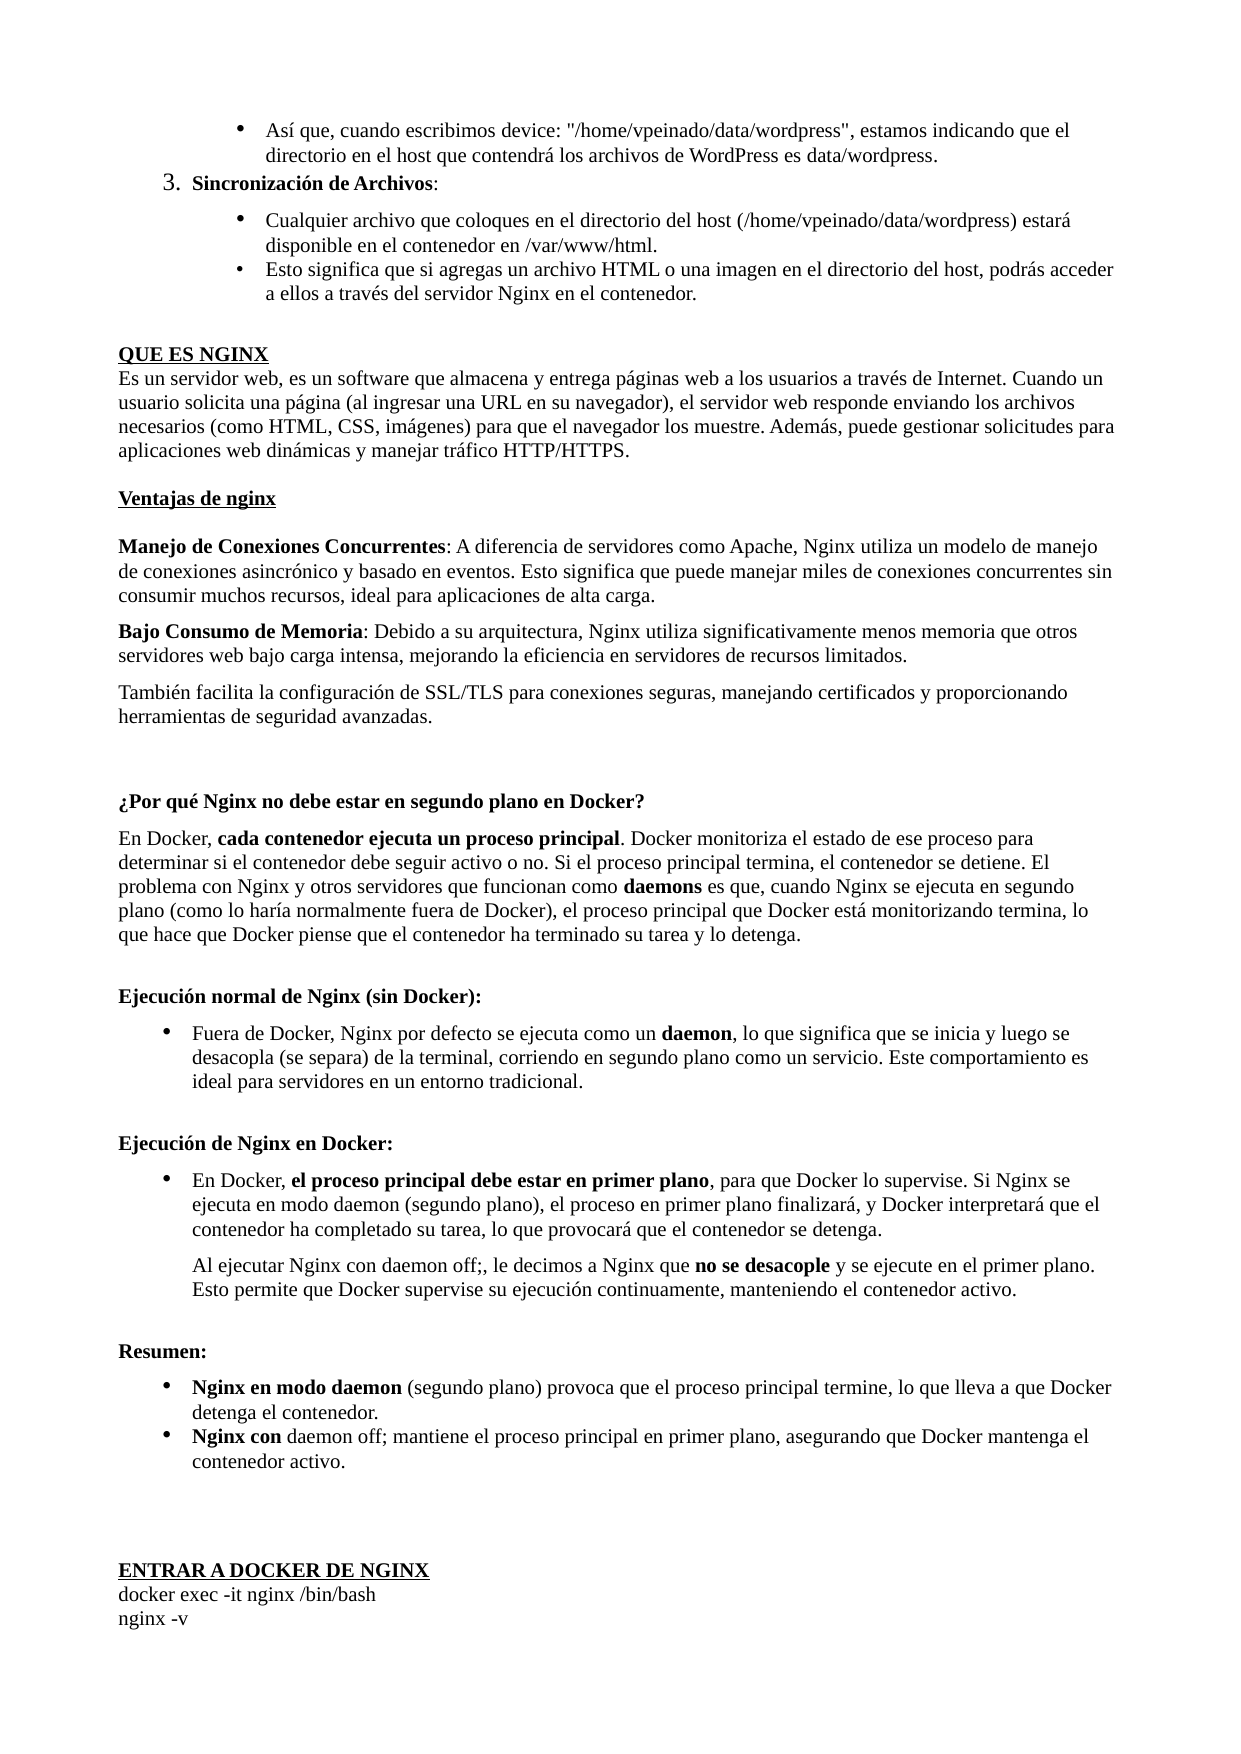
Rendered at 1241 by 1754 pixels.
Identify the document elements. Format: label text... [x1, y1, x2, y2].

list Así que, cuando escribimos device: "/home/vpeinado/data/wordpress", estamos indicando que el directorio en el host que contendrá los archivos de WordPress es data/wordpress. [236, 118, 1122, 167]
subtitle ¿Por qué Nginx no debe estar en segundo plano en Docker? [118, 789, 1122, 813]
list En Docker, el proceso principal debe estar en primer plano, para que Docker lo supervise. Si Nginx se ejecuta en modo daemon (segundo plano), el proceso en primer plano finalizará, y Docker interpretará que el contenedor ha completado su tarea, lo que provocará que el contenedor se detenga. [162, 1167, 1122, 1241]
list Sincronización de Archivos: [162, 167, 1122, 196]
list Al ejecutar Nginx con daemon off;, le decimos a Nginx que no se desacople y se ejecute en el primer plano. Esto permite que Docker supervise su ejecución continuamente, manteniendo el contenedor activo. [162, 1253, 1122, 1301]
text nginx -v [118, 1606, 1122, 1630]
text Bajo Consumo de Memoria: Debido a su arquitectura, Nginx utiliza significativamente menos memoria que otros servidores web bajo carga intensa, mejorando la eficiencia en servidores de recursos limitados. [118, 619, 1122, 667]
subtitle Ejecución de Nginx en Docker: [118, 1131, 1122, 1155]
text docker exec -it nginx /bin/bash [118, 1582, 1122, 1606]
text También facilita la configuración de SSL/TLS para conexiones seguras, manejando certificados y proporcionando herramientas de seguridad avanzadas. [118, 680, 1122, 728]
list Nginx con daemon off; mantiene el proceso principal en primer plano, asegurando que Docker mantenga el contenedor activo. [162, 1424, 1122, 1473]
subtitle Ejecución normal de Nginx (sin Docker): [118, 984, 1122, 1008]
text ENTRAR A DOCKER DE NGINX [118, 1558, 1122, 1582]
text Es un servidor web, es un software que almacena y entrega páginas web a los usuarios a través de Internet. Cuando un usuario solicita una página (al ingresar una URL en su navegador), el servidor web responde enviando los archivos necesarios (como HTML, CSS, imágenes) para que el navegador los muestre. Además, puede gestionar solicitudes para aplicaciones web dinámicas y manejar tráfico HTTP/HTTPS. [118, 366, 1122, 462]
list Nginx en modo daemon (segundo plano) provoca que el proceso principal termine, lo que lleva a que Docker detenga el contenedor. [162, 1375, 1122, 1424]
text En Docker, cada contenedor ejecuta un proceso principal. Docker monitoriza el estado de ese proceso para determinar si el contenedor debe seguir activo o no. Si el proceso principal termina, el contenedor se detiene. El problema con Nginx y otros servidores que funcionan como daemons es que, cuando Nginx se ejecuta en segundo plano (como lo haría normalmente fuera de Docker), el proceso principal que Docker está monitorizando termina, lo que hace que Docker piense que el contenedor ha terminado su tarea y lo detenga. [118, 826, 1122, 946]
text Manejo de Conexiones Concurrentes: A diferencia de servidores como Apache, Nginx utiliza un modelo de manejo de conexiones asincrónico y basado en eventos. Esto significa que puede manejar miles de conexiones concurrentes sin consumir muchos recursos, ideal para aplicaciones de alta carga. [118, 534, 1122, 607]
text QUE ES NGINX [118, 342, 1122, 366]
list Cualquier archivo que coloques en el directorio del host (/home/vpeinado/data/wordpress) estará disponible en el contenedor en /var/www/html. [236, 208, 1122, 257]
subtitle Resumen: [118, 1339, 1122, 1363]
list Esto significa que si agregas un archivo HTML o una imagen en el directorio del host, podrás acceder a ellos a través del servidor Nginx en el contenedor. [236, 257, 1122, 305]
text Ventajas de nginx [118, 486, 1122, 510]
list Fuera de Docker, Nginx por defecto se ejecuta como un daemon, lo que significa que se inicia y luego se desacopla (se separa) de la terminal, corriendo en segundo plano como un servicio. Este comportamiento es ideal para servidores en un entorno tradicional. [162, 1020, 1122, 1093]
